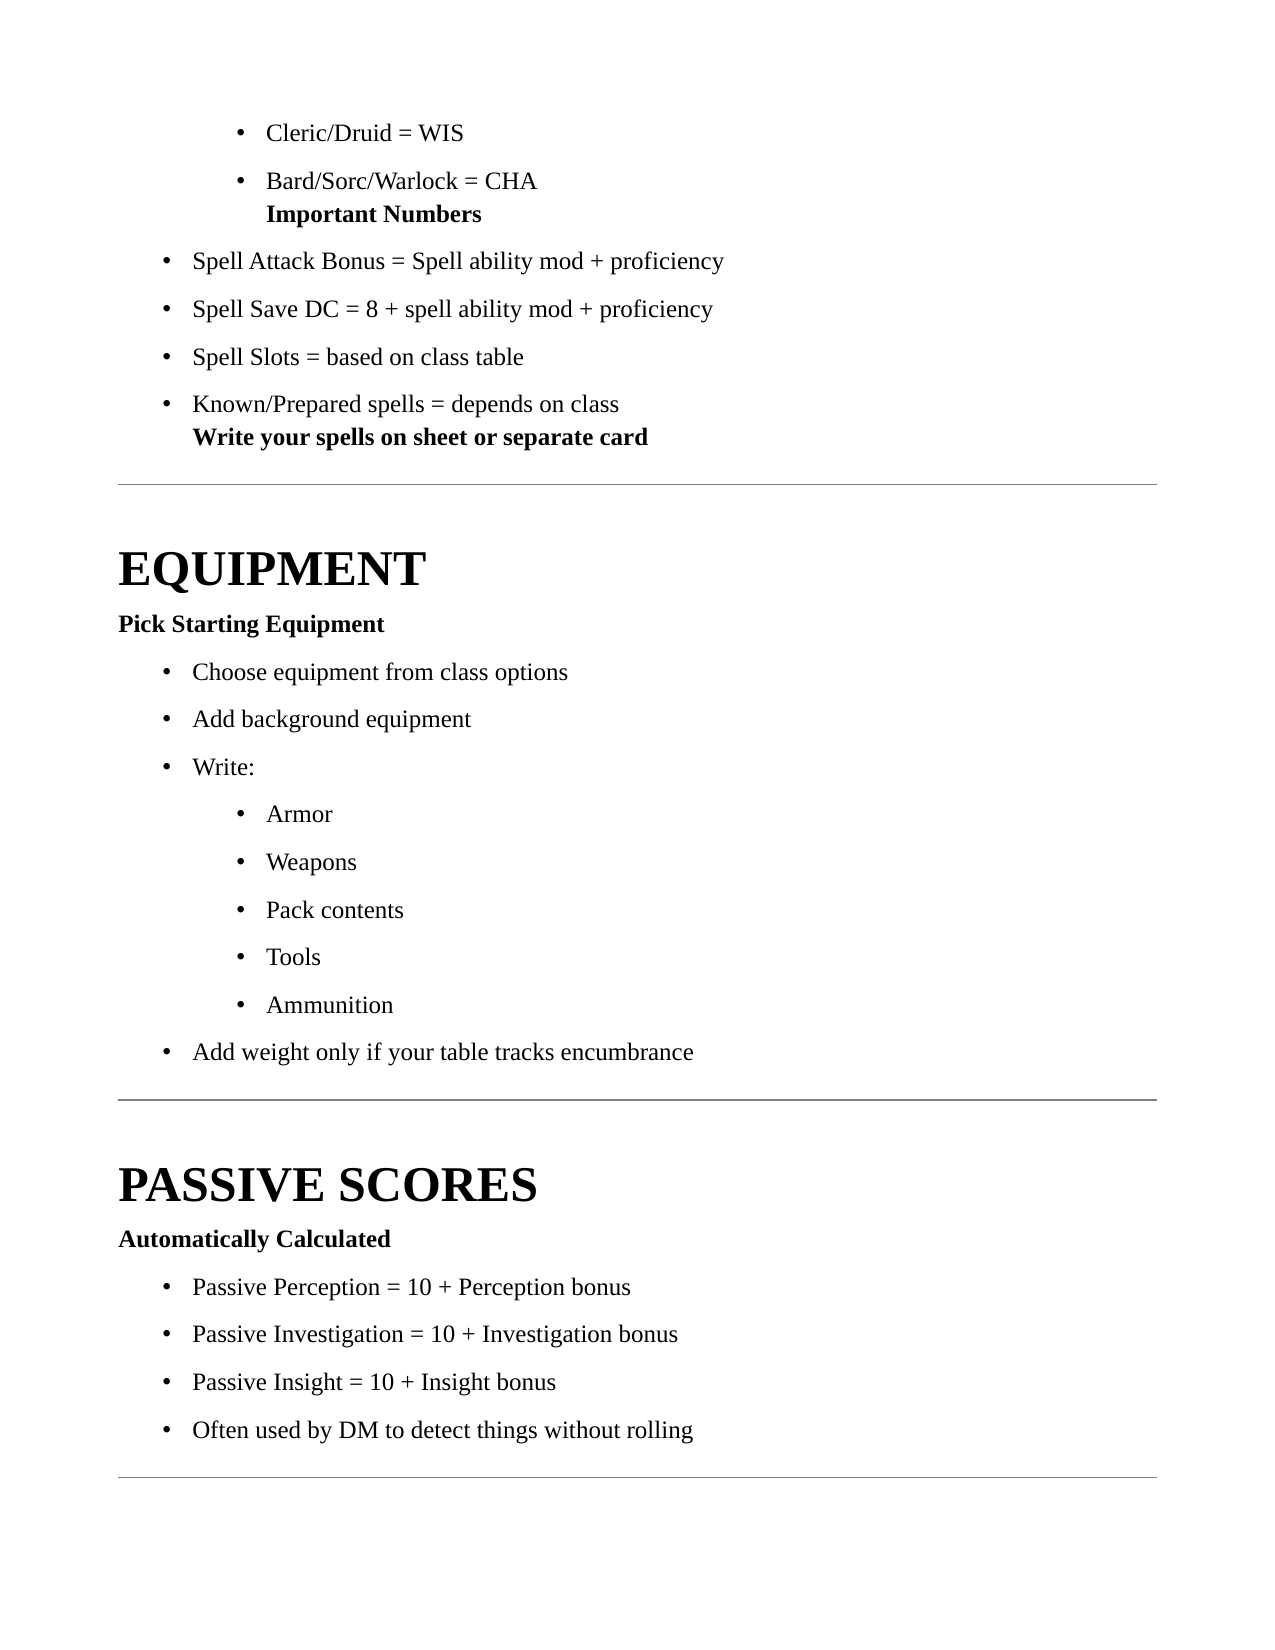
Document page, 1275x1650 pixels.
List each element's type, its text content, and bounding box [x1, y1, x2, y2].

list Spell Attack Bonus = Spell ability mod + proficiency [162, 246, 1157, 275]
list Tools [236, 942, 1157, 971]
list Weapons [236, 847, 1157, 876]
list Passive Investigation = 10 + Investigation bonus [162, 1319, 1157, 1348]
list Spell Slots = based on class table [162, 342, 1157, 370]
list Add background equipment [162, 704, 1157, 733]
text Pick Starting Equipment [118, 609, 1157, 638]
text Automatically Calculated [118, 1224, 1157, 1253]
subtitle PASSIVE SCORES [118, 1154, 1157, 1212]
list Often used by DM to detect things without rolling [162, 1415, 1157, 1443]
list Add weight only if your table tracks encumbrance [162, 1037, 1157, 1066]
subtitle EQUIPMENT [118, 539, 1157, 597]
list Passive Insight = 10 + Insight bonus [162, 1367, 1157, 1396]
list Pack contents [236, 895, 1157, 923]
list Write: [162, 752, 1157, 781]
list Choose equipment from class options [162, 657, 1157, 685]
list Armor [236, 799, 1157, 828]
list Ammunition [236, 990, 1157, 1019]
list Bard/Sorc/Warlock = CHA Important Numbers [236, 166, 1157, 227]
list Spell Save DC = 8 + spell ability mod + proficiency [162, 294, 1157, 323]
list Passive Perception = 10 + Perception bonus [162, 1272, 1157, 1301]
list Cleric/Druid = WIS [236, 118, 1157, 147]
list Known/Prepared spells = depends on class Write your spells on sheet or separate card [162, 389, 1157, 451]
